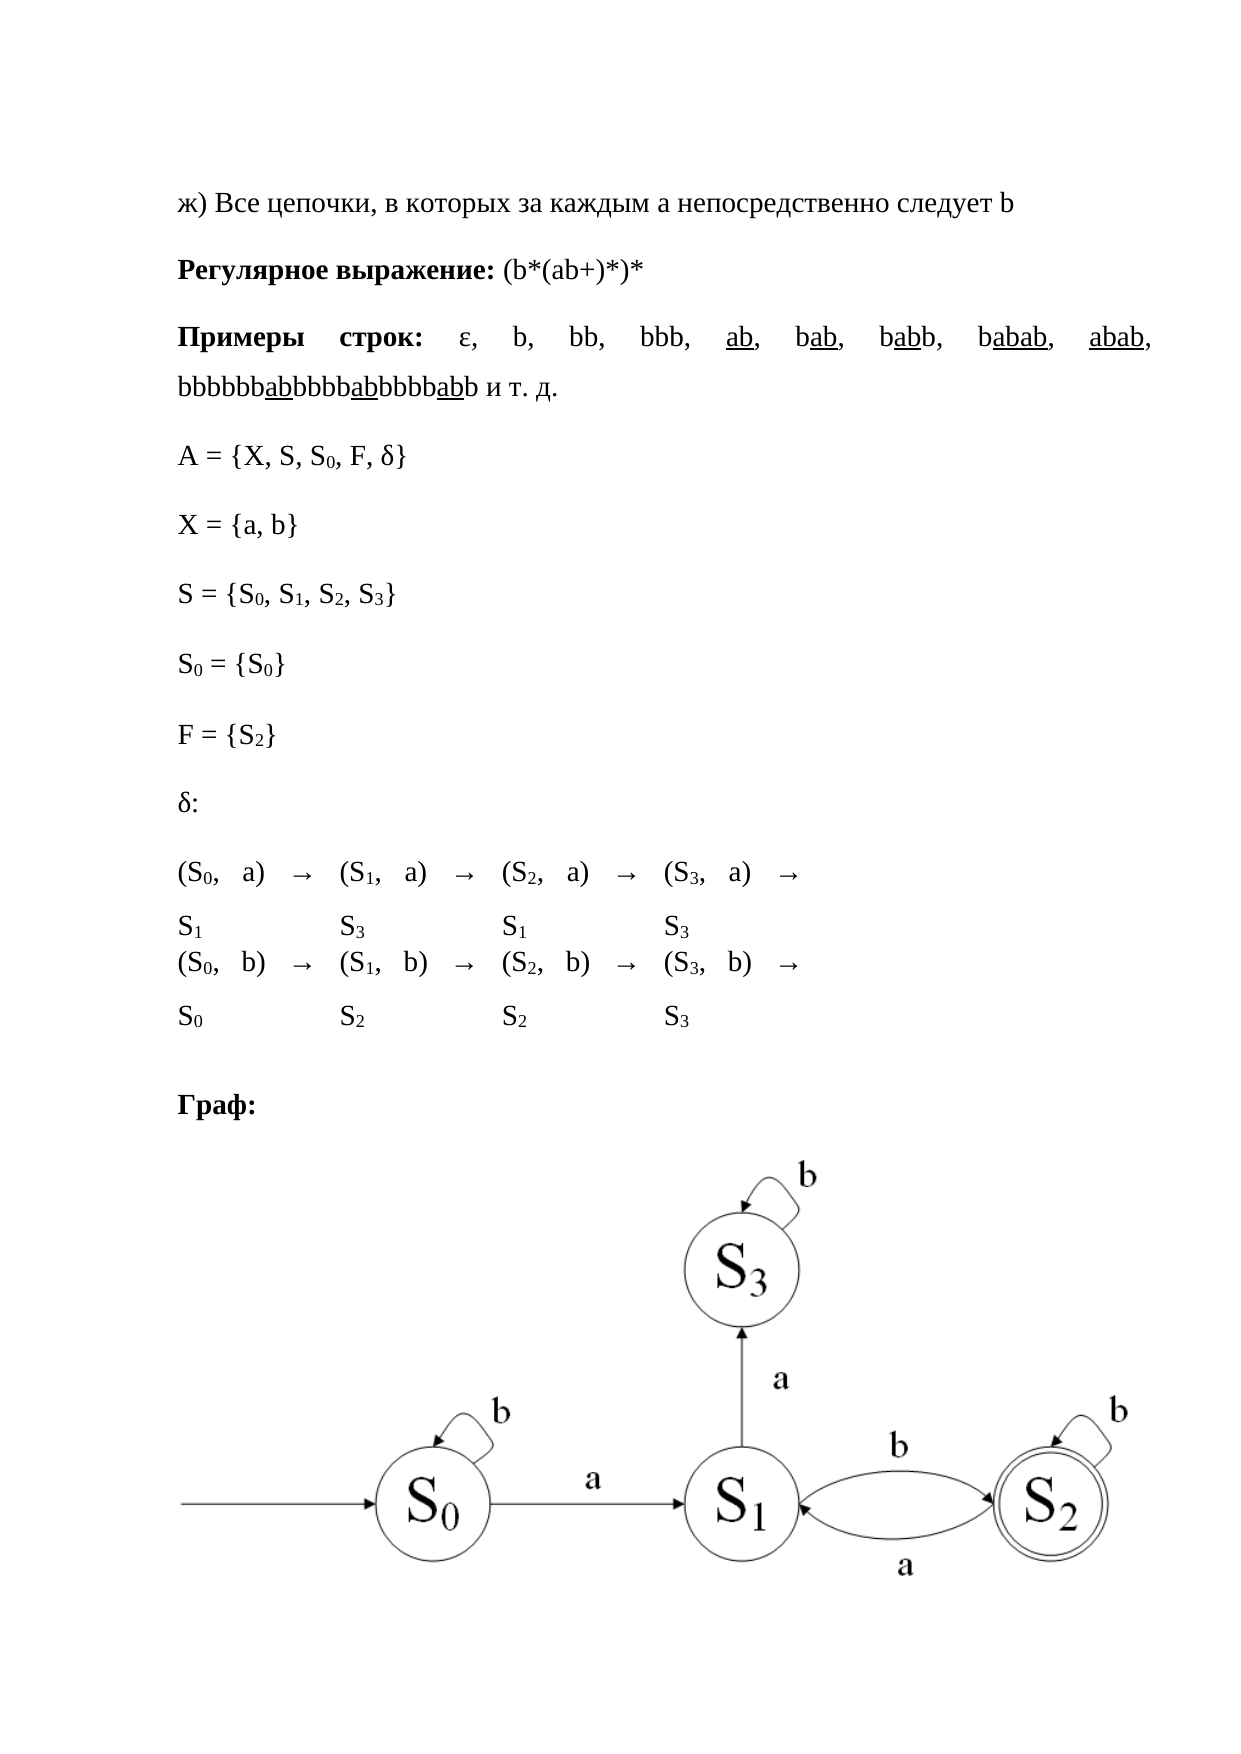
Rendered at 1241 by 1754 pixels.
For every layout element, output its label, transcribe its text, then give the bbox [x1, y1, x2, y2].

table_cell (S2, b) → S2 [490, 942, 652, 1032]
text S = {S0, S1, S2, S3} [177, 574, 1152, 610]
table_cell [977, 942, 1139, 1032]
text Примеры строк: ε, b, bb, bbb, ab, bab, babb, babab, abab, bbbbbbabbbbbabbbbbabb и т. д. [177, 319, 1152, 403]
table_header [815, 853, 977, 942]
table_header (S3, a) → S3 [652, 853, 814, 942]
table_header [977, 853, 1139, 942]
text ж) Все цепочки, в которых за каждым a непосредственно следует b [177, 185, 1152, 219]
picture [177, 1142, 1152, 1605]
text F = {S2} [177, 715, 1152, 751]
table_header (S2, a) → S1 [490, 853, 652, 942]
text δ: [177, 785, 1152, 819]
table_header (S1, a) → S3 [328, 853, 490, 942]
table_cell (S0, b) → S0 [166, 942, 328, 1032]
text Регулярное выражение: (b*(ab+)*)* [177, 252, 1152, 286]
table_cell (S1, b) → S2 [328, 942, 490, 1032]
table_cell [815, 942, 977, 1032]
text X = {a, b} [177, 507, 1152, 540]
text Граф: [177, 1087, 1152, 1121]
table_cell (S3, b) → S3 [652, 942, 814, 1032]
text А = {X, S, S0, F, δ} [177, 436, 1152, 472]
table_header (S0, a) → S1 [166, 853, 328, 942]
text S0 = {S0} [177, 644, 1152, 680]
